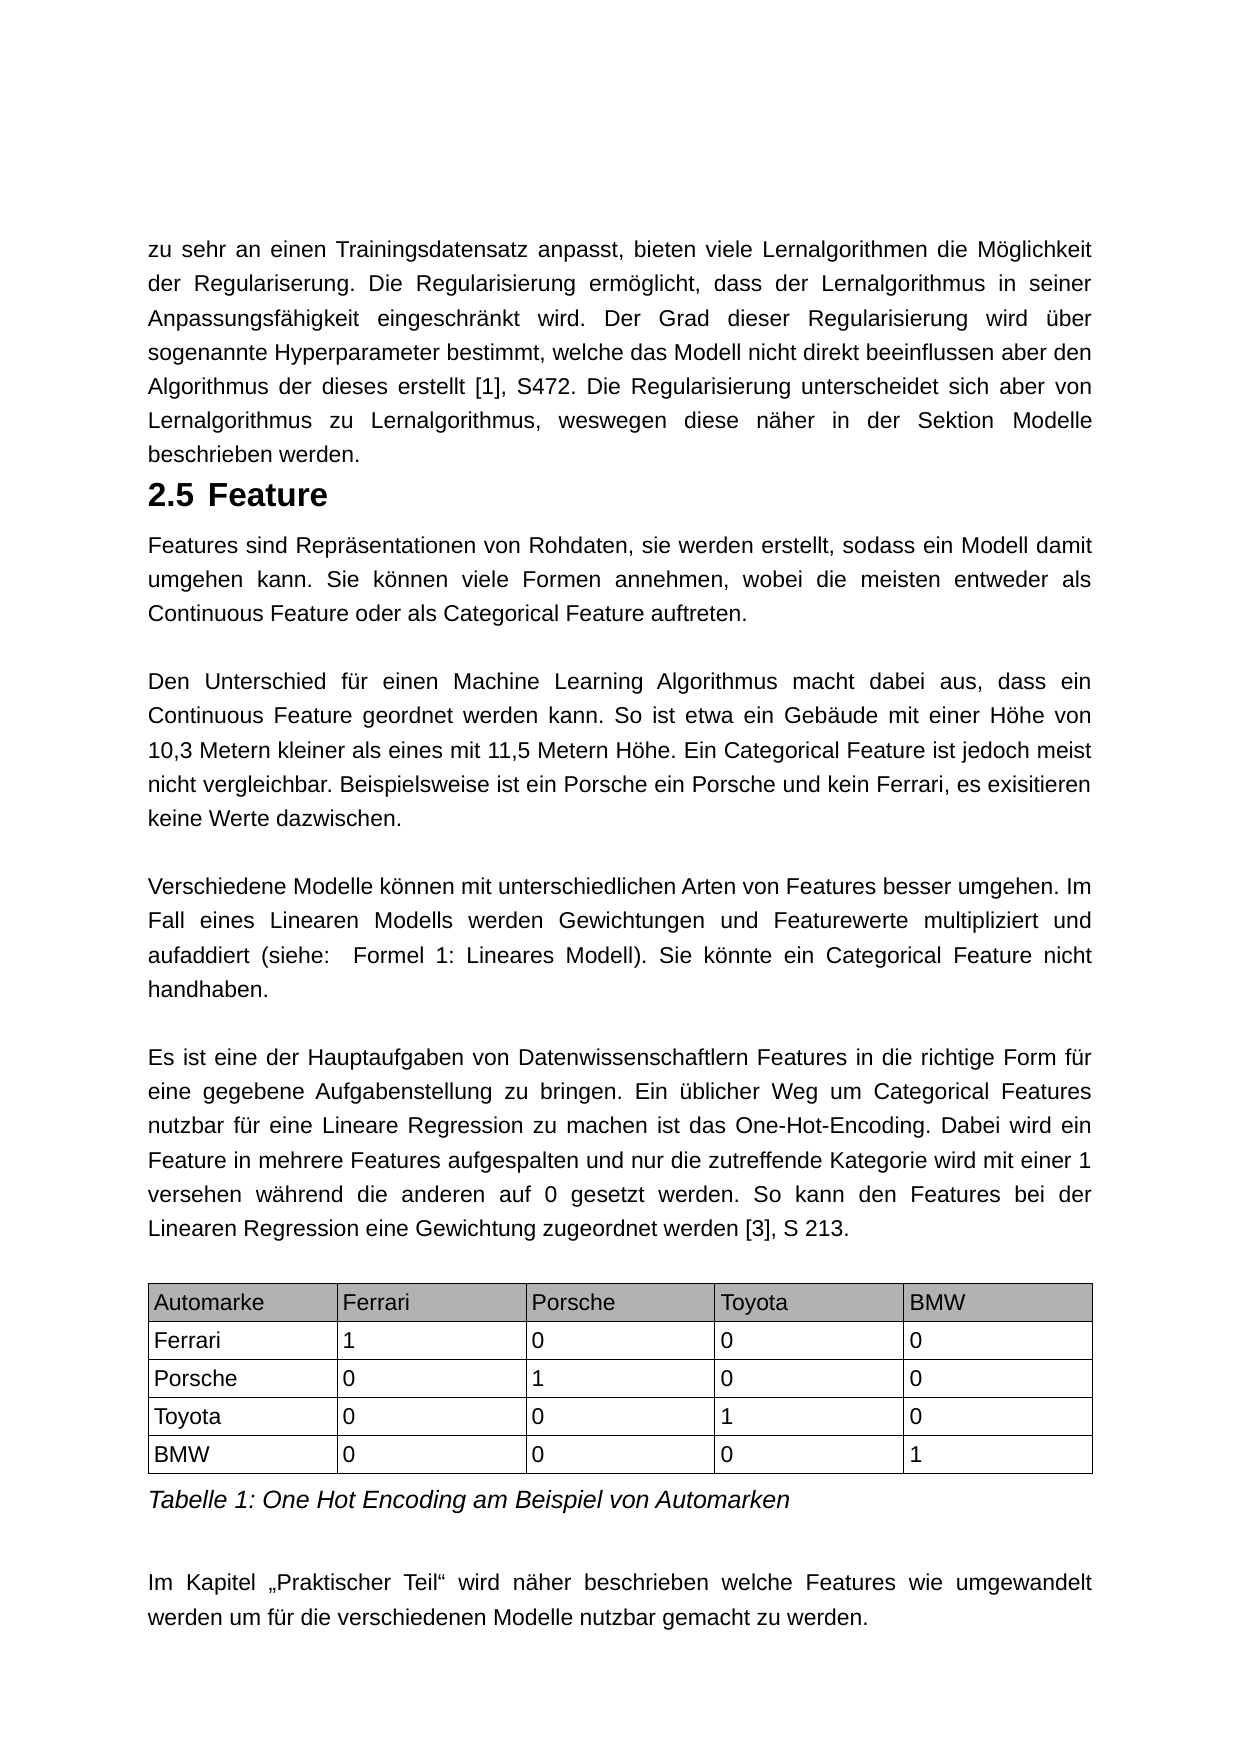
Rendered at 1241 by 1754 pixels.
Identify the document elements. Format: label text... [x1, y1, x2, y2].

table_cell 0 [904, 1322, 1092, 1359]
table_cell 0 [715, 1322, 903, 1359]
text Den Unterschied für einen Machine Learning Algorithmus macht dabei aus, dass ein Continuous Feature geordnet werden kann. So ist etwa ein Gebäude mit einer Höhe von 10,3 Metern kleiner als eines mit 11,5 Metern Höhe. Ein Categorical Feature ist jedoch meist nicht vergleichbar. Beispielsweise ist ein Porsche ein Porsche und kein Ferrari, es exisitieren keine Werte dazwischen. [148, 668, 1092, 831]
table_cell BMW [149, 1436, 337, 1473]
text Verschiedene Modelle können mit unterschiedlichen Arten von Features besser umgehen. Im Fall eines Linearen Modells werden Gewichtungen und Featurewerte multipliziert und aufaddiert (siehe: Formel 1: Lineares Modell). Sie könnte ein Categorical Feature nicht handhaben. [148, 873, 1092, 1002]
table_header Toyota [715, 1284, 903, 1321]
table_cell Toyota [149, 1398, 337, 1435]
text zu sehr an einen Trainingsdatensatz anpasst, bieten viele Lernalgorithmen die Möglichkeit der Regulariserung. Die Regularisierung ermöglicht, dass der Lernalgorithmus in seiner Anpassungsfähigkeit eingeschränkt wird. Der Grad dieser Regularisierung wird über sogenannte Hyperparameter bestimmt, welche das Modell nicht direkt beeinflussen aber den Algorithmus der dieses erstellt [1], S472. Die Regularisierung unterscheidet sich aber von Lernalgorithmus zu Lernalgorithmus, weswegen diese näher in der Sektion Modelle beschrieben werden. [148, 236, 1092, 468]
table_cell 1 [527, 1360, 714, 1397]
table_cell 1 [338, 1322, 526, 1359]
text Tabelle 1: One Hot Encoding am Beispiel von Automarken [148, 1485, 1092, 1514]
text Im Kapitel „Praktischer Teil“ wird näher beschrieben welche Features wie umgewandelt werden um für die verschiedenen Modelle nutzbar gemacht zu werden. [148, 1569, 1092, 1630]
text Es ist eine der Hauptaufgaben von Datenwissenschaftlern Features in die richtige Form für eine gegebene Aufgabenstellung zu bringen. Ein üblicher Weg um Categorical Features nutzbar für eine Lineare Regression zu machen ist das One-Hot-Encoding. Dabei wird ein Feature in mehrere Features aufgespalten und nur die zutreffende Kategorie wird mit einer 1 versehen während die anderen auf 0 gesetzt werden. So kann den Features bei der Linearen Regression eine Gewichtung zugeordnet werden [3], S 213. [148, 1044, 1092, 1241]
subtitle Feature [148, 475, 1092, 514]
table_header BMW [904, 1284, 1092, 1321]
table_cell Ferrari [149, 1322, 337, 1359]
table_header Porsche [527, 1284, 714, 1321]
table_cell 0 [338, 1436, 526, 1473]
table_cell 0 [904, 1360, 1092, 1397]
table_cell 0 [338, 1360, 526, 1397]
table_cell 0 [904, 1398, 1092, 1435]
table_header Ferrari [338, 1284, 526, 1321]
table_cell 0 [527, 1322, 714, 1359]
table_cell 1 [715, 1398, 903, 1435]
table_cell 1 [904, 1436, 1092, 1473]
table_cell 0 [715, 1360, 903, 1397]
table_cell 0 [715, 1436, 903, 1473]
text Features sind Repräsentationen von Rohdaten, sie werden erstellt, sodass ein Modell damit umgehen kann. Sie können viele Formen annehmen, wobei die meisten entweder als Continuous Feature oder als Categorical Feature auftreten. [148, 532, 1092, 626]
table_cell 0 [527, 1436, 714, 1473]
table_header Automarke [149, 1284, 337, 1321]
table_cell Porsche [149, 1360, 337, 1397]
table_cell 0 [338, 1398, 526, 1435]
table_cell 0 [527, 1398, 714, 1435]
